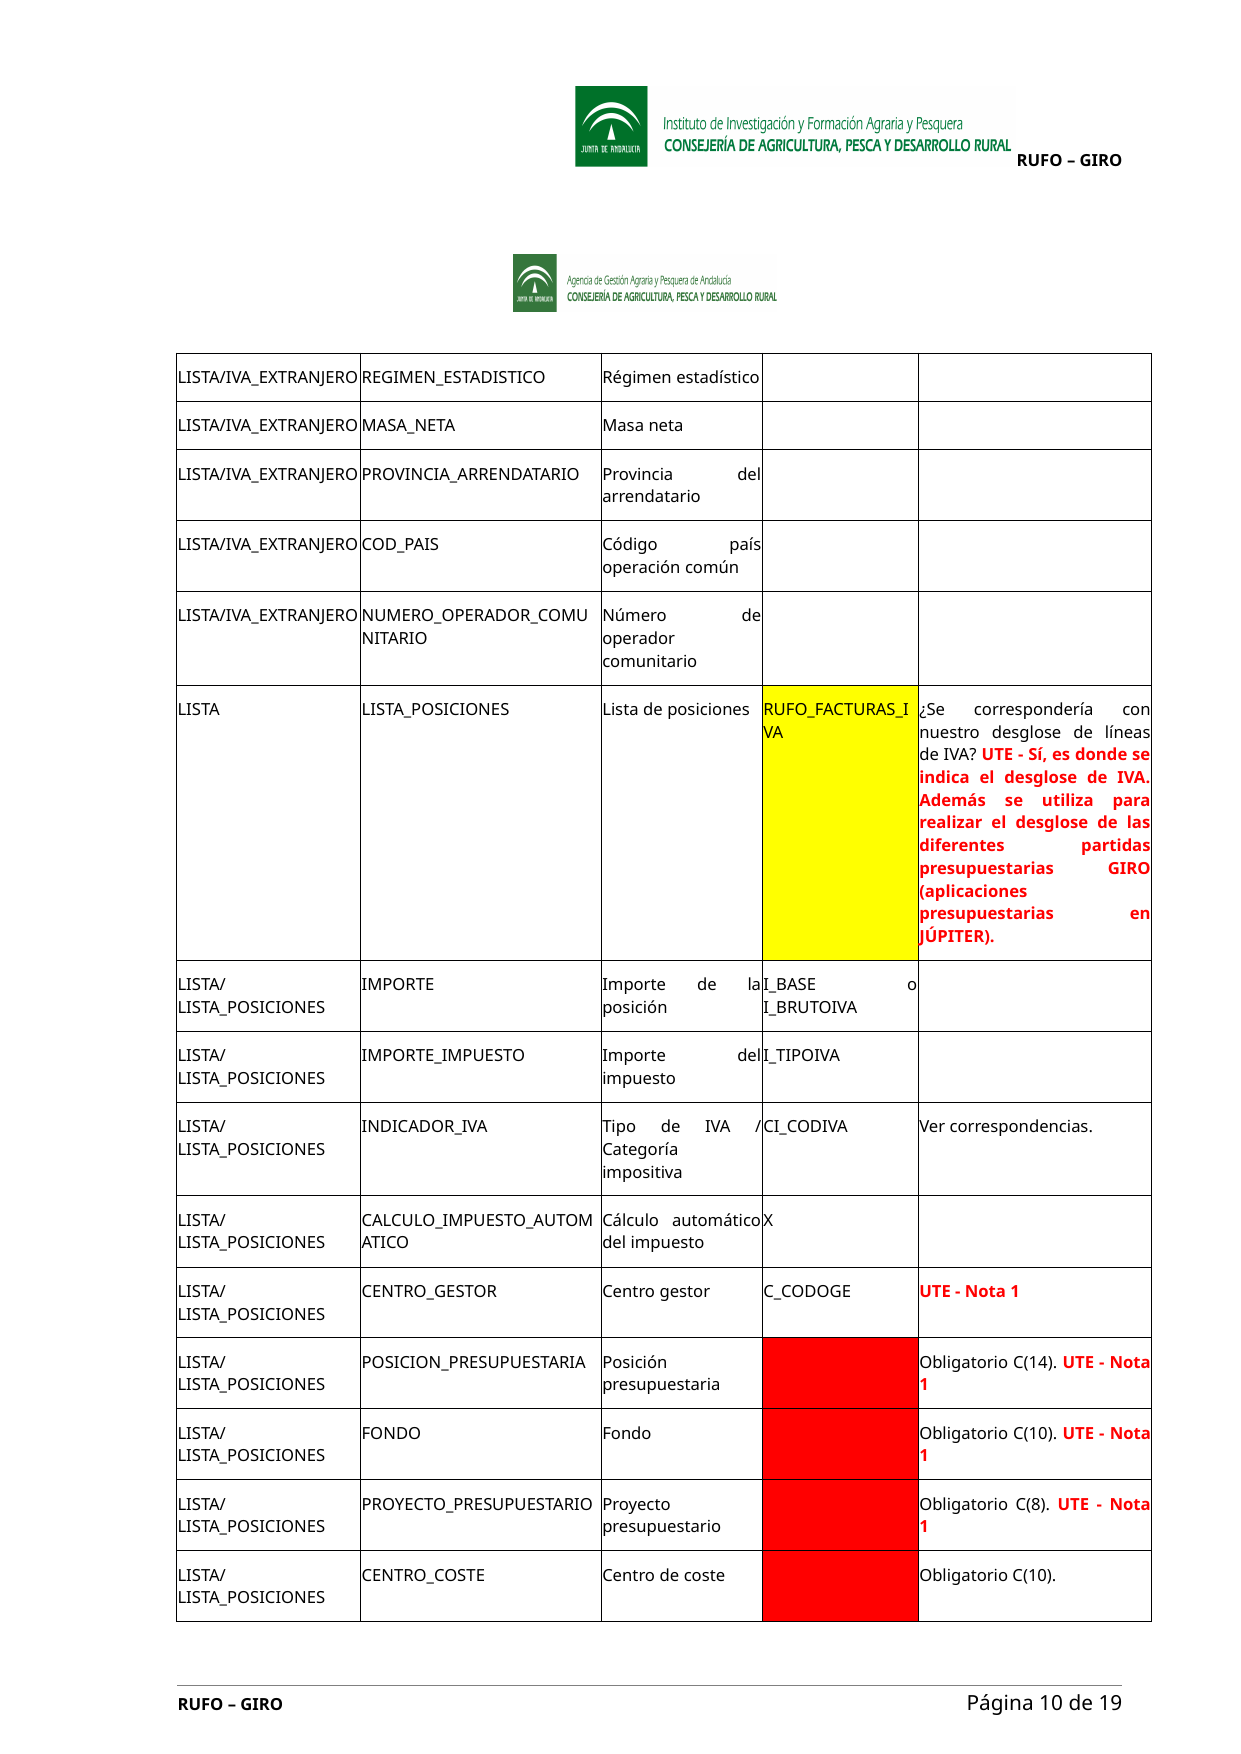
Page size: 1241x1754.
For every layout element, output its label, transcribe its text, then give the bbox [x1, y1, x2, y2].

table_cell Lista de posiciones [602, 686, 762, 960]
table_cell LISTA/ LISTA_POSICIONES [177, 1409, 360, 1479]
table_cell LISTA/ LISTA_POSICIONES [177, 1338, 360, 1408]
table_cell Provincia del arrendatario [602, 450, 762, 520]
table_cell [763, 521, 918, 591]
table_cell [919, 521, 1151, 591]
table_cell Obligatorio C(10). UTE - Nota 1 [919, 1409, 1151, 1479]
table_cell [763, 1480, 918, 1550]
table_cell I_BASE o I_BRUTOIVA [763, 961, 918, 1031]
table_cell Número de operador comunitario [602, 592, 762, 684]
table_cell PROVINCIA_ARRENDATARIO [361, 450, 601, 520]
table_cell X [763, 1196, 918, 1266]
table_cell Obligatorio C(14). UTE - Nota 1 [919, 1338, 1151, 1408]
table_cell [919, 592, 1151, 684]
table_cell I_TIPOIVA [763, 1032, 918, 1102]
table_cell Importe del impuesto [602, 1032, 762, 1102]
table_cell LISTA/IVA_EXTRANJERO [177, 354, 360, 401]
table_cell NUMERO_OPERADOR_COMUNITARIO [361, 592, 601, 684]
table_cell REGIMEN_ESTADISTICO [361, 354, 601, 401]
table_cell CENTRO_GESTOR [361, 1268, 601, 1337]
table_cell [763, 592, 918, 684]
table_cell LISTA/ LISTA_POSICIONES [177, 1032, 360, 1102]
table_cell CENTRO_COSTE [361, 1551, 601, 1621]
table_cell Importe de la posición [602, 961, 762, 1031]
table_cell Fondo [602, 1409, 762, 1479]
table_cell Régimen estadístico [602, 354, 762, 401]
table_cell IMPORTE_IMPUESTO [361, 1032, 601, 1102]
table_cell [919, 961, 1151, 1031]
picture [575, 86, 1017, 167]
table_cell [763, 354, 918, 401]
table_cell [763, 450, 918, 520]
table_cell Posición presupuestaria [602, 1338, 762, 1408]
table_cell FONDO [361, 1409, 601, 1479]
table_cell RUFO_FACTURAS_IVA [763, 686, 918, 960]
table_cell LISTA [177, 686, 360, 960]
table_cell C_CODOGE [763, 1268, 918, 1337]
table_cell Masa neta [602, 402, 762, 449]
table_cell Centro de coste [602, 1551, 762, 1621]
table_cell LISTA/IVA_EXTRANJERO [177, 592, 360, 684]
table_cell Cálculo automático del impuesto [602, 1196, 762, 1266]
table_cell IMPORTE [361, 961, 601, 1031]
table_cell LISTA/ LISTA_POSICIONES [177, 1551, 360, 1621]
table_cell [763, 402, 918, 449]
table_cell Ver correspondencias. [919, 1103, 1151, 1195]
table_cell Obligatorio C(8). UTE - Nota 1 [919, 1480, 1151, 1550]
table_cell LISTA/IVA_EXTRANJERO [177, 450, 360, 520]
table_cell Centro gestor [602, 1268, 762, 1337]
table_cell LISTA_POSICIONES [361, 686, 601, 960]
table_cell LISTA/ LISTA_POSICIONES [177, 961, 360, 1031]
table_cell POSICION_PRESUPUESTARIA [361, 1338, 601, 1408]
table_cell CALCULO_IMPUESTO_AUTOMATICO [361, 1196, 601, 1266]
table_cell PROYECTO_PRESUPUESTARIO [361, 1480, 601, 1550]
table_cell [919, 354, 1151, 401]
table_cell Obligatorio C(10). [919, 1551, 1151, 1621]
table_cell LISTA/ LISTA_POSICIONES [177, 1268, 360, 1337]
table_cell Tipo de IVA / Categoría impositiva [602, 1103, 762, 1195]
table_cell [919, 402, 1151, 449]
table_cell LISTA/ LISTA_POSICIONES [177, 1196, 360, 1266]
table_cell [763, 1338, 918, 1408]
table_cell MASA_NETA [361, 402, 601, 449]
table_cell Código país operación común [602, 521, 762, 591]
table_cell LISTA/ LISTA_POSICIONES [177, 1103, 360, 1195]
table_cell [763, 1409, 918, 1479]
table_cell [763, 1551, 918, 1621]
table_cell LISTA/IVA_EXTRANJERO [177, 402, 360, 449]
table_cell COD_PAIS [361, 521, 601, 591]
table_cell [919, 1032, 1151, 1102]
table_cell Proyecto presupuestario [602, 1480, 762, 1550]
table_cell INDICADOR_IVA [361, 1103, 601, 1195]
table_cell [919, 1196, 1151, 1266]
table_cell [919, 450, 1151, 520]
table_cell UTE - Nota 1 [919, 1268, 1151, 1337]
table_cell LISTA/ LISTA_POSICIONES [177, 1480, 360, 1550]
table_cell ¿Se correspondería con nuestro desglose de líneas de IVA? UTE - Sí, es donde se indica el desglose de IVA. Además se utiliza para realizar el desglose de las diferentes partidas presupuestarias GIRO (aplicaciones presupuestarias en JÚPITER). [919, 686, 1151, 960]
table_cell CI_CODIVA [763, 1103, 918, 1195]
picture [513, 254, 777, 312]
table_cell LISTA/IVA_EXTRANJERO [177, 521, 360, 591]
